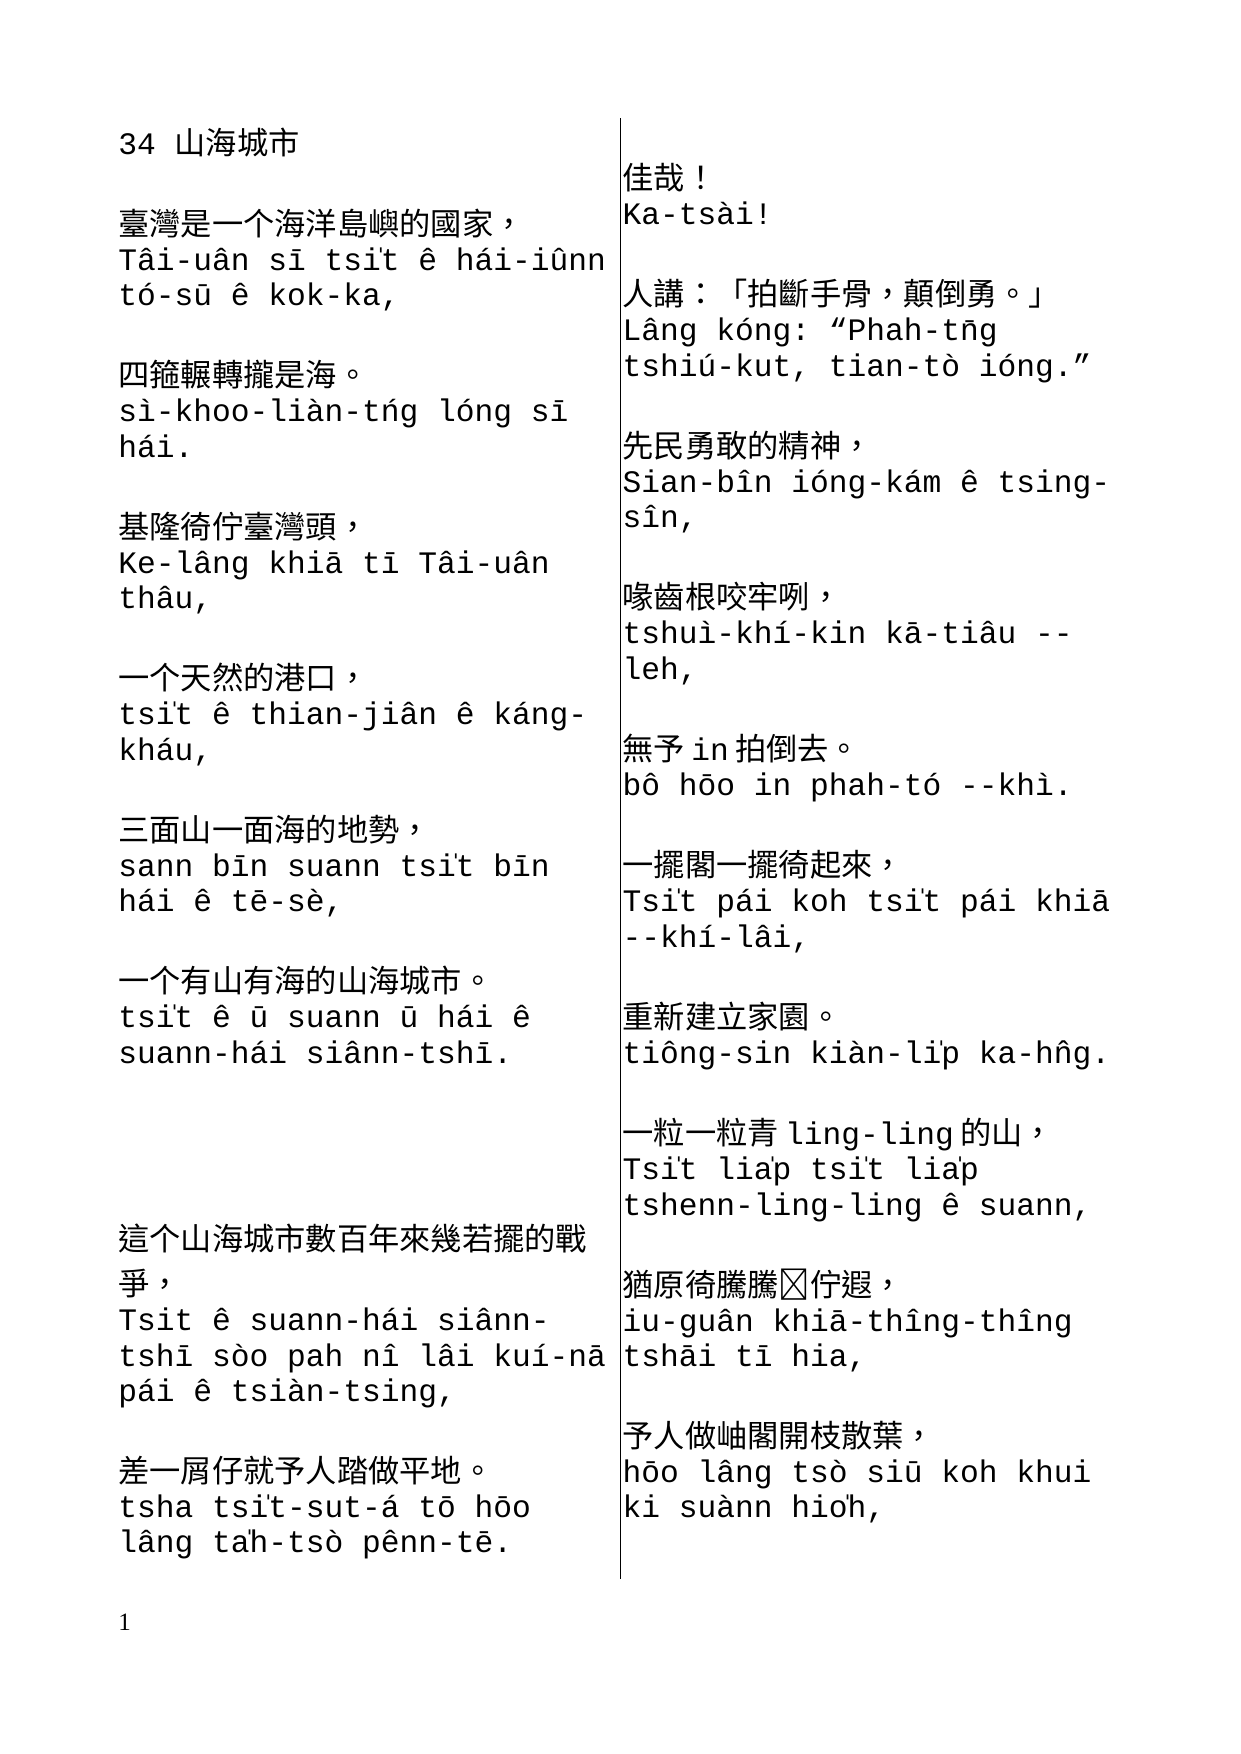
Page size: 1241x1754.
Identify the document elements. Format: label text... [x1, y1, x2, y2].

text Tsi̍t lia̍p tsi̍t lia̍p tshenn-ling-ling ê suann, [622, 1153, 1122, 1224]
text 一个有山有海的山海城市。 [118, 956, 618, 1002]
text 基隆徛佇臺灣頭， [118, 502, 618, 547]
text sì-khoo-liàn-tńg lóng sī hái. [118, 396, 618, 467]
text 佳哉！ [622, 153, 1122, 199]
text 先民勇敢的精神， [622, 421, 1122, 466]
text tsha tsi̍t-sut-á tō hōo lâng ta̍h-tsò pênn-tē. [118, 1491, 618, 1562]
text Ka-tsài! [622, 199, 1122, 234]
text bô hōo in phah-tó --khì. [622, 769, 1122, 805]
text 四箍輾轉攏是海。 [118, 351, 618, 396]
text 一擺閣一擺徛起來， [622, 840, 1122, 886]
text 34 山海城市 [118, 118, 618, 164]
text sann bīn suann tsi̍t bīn hái ê tē-sè, [118, 850, 618, 921]
text 重新建立家園。 [622, 992, 1122, 1037]
text 人講：「拍斷手骨，顛倒勇。」 [622, 269, 1122, 315]
text tiông-sin kiàn-li̍p ka-hn̂g. [622, 1037, 1122, 1072]
text Tsi̍t pái koh tsi̍t pái khiā --khí-lâi, [622, 886, 1122, 956]
text tshuì-khí-kin kā-tiâu --leh, [622, 618, 1122, 688]
text tsi̍t ê ū suann ū hái ê suann-hái siânn-tshī. [118, 1002, 618, 1072]
text tsi̍t ê thian-jiân ê káng-kháu, [118, 699, 618, 769]
text hōo lâng tsò siū koh khui ki suànn hio̍h, [622, 1456, 1122, 1527]
text Tsit ê suann-hái siânn-tshī sòo pah nî lâi kuí-nā pái ê tsiàn-tsing, [118, 1304, 618, 1411]
text 猶原徛騰騰佇遐， [622, 1260, 1122, 1305]
text Tâi-uân sī tsi̍t ê hái-iûnn tó-sū ê kok-ka, [118, 244, 618, 315]
text 這个山海城市數百年來幾若擺的戰爭， [118, 1214, 618, 1304]
text 三面山一面海的地勢， [118, 805, 618, 850]
text 一个天然的港口， [118, 653, 618, 699]
text 差一屑仔就予人踏做平地。 [118, 1446, 618, 1491]
text Ke-lâng khiā tī Tâi-uân thâu, [118, 547, 618, 618]
text 無予in拍倒去。 [622, 724, 1122, 769]
text 臺灣是一个海洋島嶼的國家， [118, 199, 618, 244]
text 予人做岫閣開枝散葉， [622, 1411, 1122, 1456]
text Lâng kóng: “Phah-tn̄g tshiú-kut, tian-tò ióng.” [622, 315, 1122, 386]
text iu-guân khiā-thîng-thîng tshāi tī hia, [622, 1305, 1122, 1376]
text 喙齒根咬牢咧， [622, 572, 1122, 618]
text Sian-bîn ióng-kám ê tsing-sîn, [622, 466, 1122, 537]
text 一粒一粒青ling-ling的山， [622, 1108, 1122, 1153]
